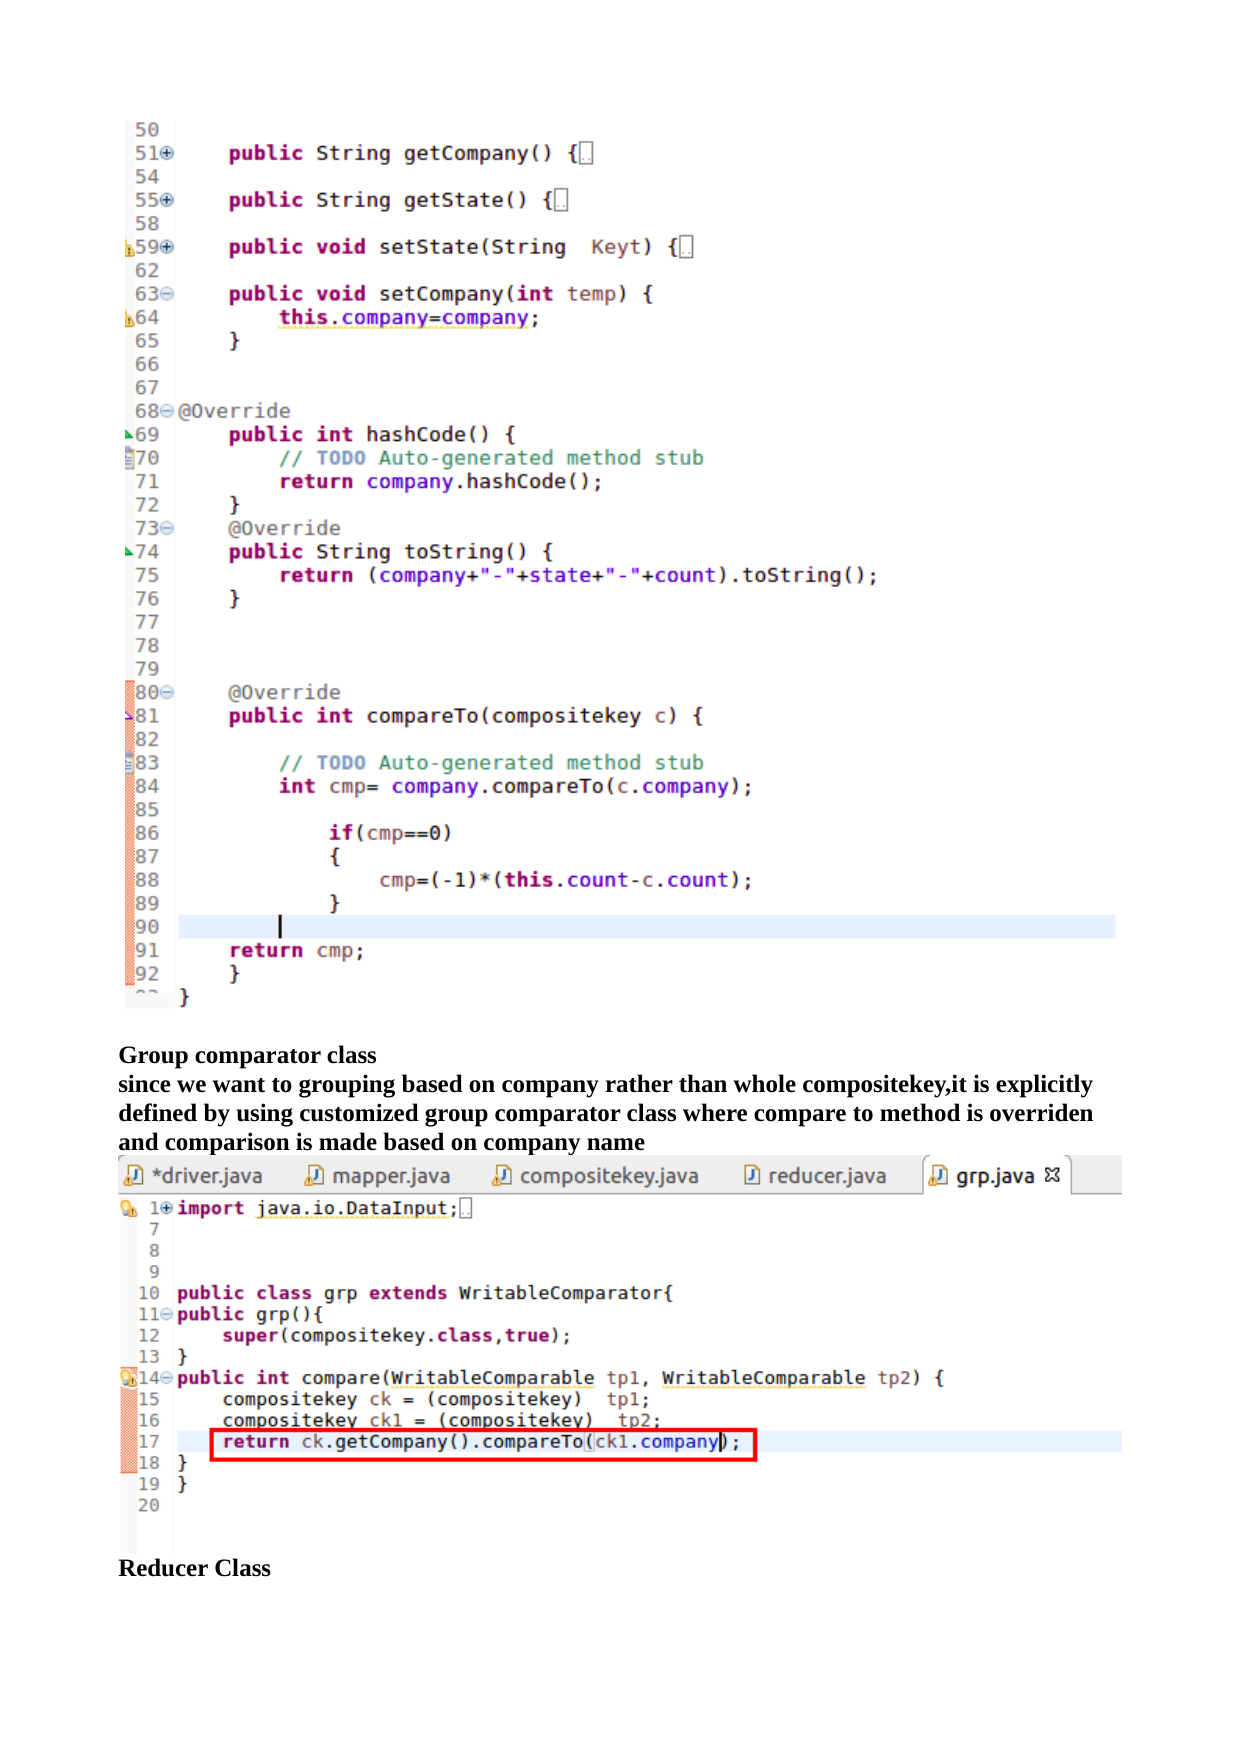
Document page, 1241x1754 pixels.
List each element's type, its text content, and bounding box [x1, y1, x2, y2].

text Group comparator class [118, 1041, 1122, 1069]
text since we want to grouping based on company rather than whole compositekey,it is explicitly defined by using customized group comparator class where compare to method is overriden and comparison is made based on company name [118, 1069, 1122, 1155]
picture [118, 1155, 1123, 1554]
text Reducer Class [118, 1554, 1122, 1582]
picture [125, 118, 1116, 1012]
